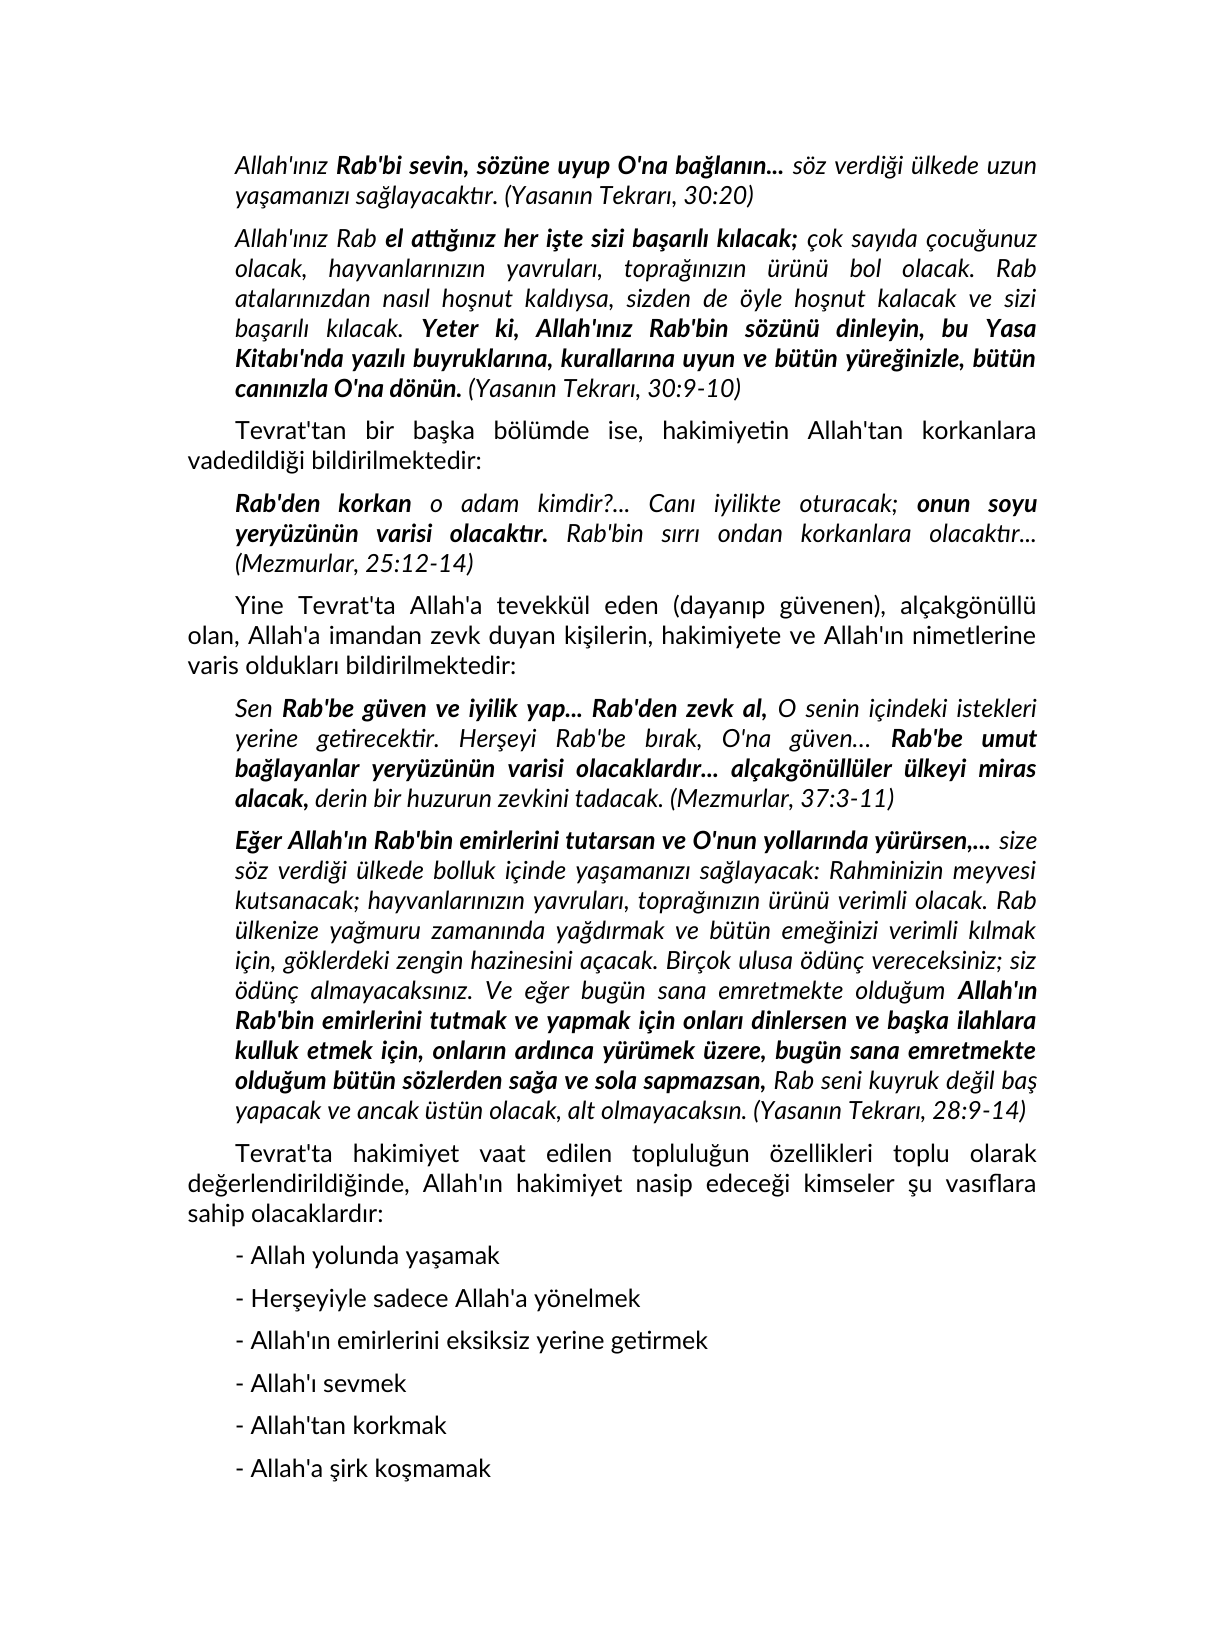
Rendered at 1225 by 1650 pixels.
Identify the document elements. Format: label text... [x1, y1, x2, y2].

text Tevrat'tan bir başka bölümde ise, hakimiyetin Allah'tan korkanlara vadedildiği bildirilmektedir: [187, 415, 1037, 475]
text Yine Tevrat'ta Allah'a tevekkül eden (dayanıp güvenen), alçakgönüllü olan, Allah'a imandan zevk duyan kişilerin, hakimiyete ve Allah'ın nimetlerine varis oldukları bildirilmektedir: [187, 590, 1037, 680]
text - Allah'tan korkmak [187, 1410, 1037, 1440]
text Sen Rab'be güven ve iyilik yap... Rab'den zevk al, O senin içindeki istekleri yerine getirecektir. Herşeyi Rab'be bırak, O'na güven… Rab'be umut bağlayanlar yeryüzünün varisi olacaklardır... alçakgönüllüler ülkeyi miras alacak, derin bir huzurun zevkini tadacak. (Mezmurlar, 37:3-11) [235, 692, 1037, 812]
text Eğer Allah'ın Rab'bin emirlerini tutarsan ve O'nun yollarında yürürsen,... size söz verdiği ülkede bolluk içinde yaşamanızı sağlayacak: Rahminizin meyvesi kutsanacak; hayvanlarınızın yavruları, toprağınızın ürünü verimli olacak. Rab ülkenize yağmuru zamanında yağdırmak ve bütün emeğinizi verimli kılmak için, göklerdeki zengin hazinesini açacak. Birçok ulusa ödünç vereceksiniz; siz ödünç almayacaksınız. Ve eğer bugün sana emretmekte olduğum Allah'ın Rab'bin emirlerini tutmak ve yapmak için onları dinlersen ve başka ilahlara kulluk etmek için, onların ardınca yürümek üzere, bugün sana emretmekte olduğum bütün sözlerden sağa ve sola sapmazsan, Rab seni kuyruk değil baş yapacak ve ancak üstün olacak, alt olmayacaksın. (Yasanın Tekrarı, 28:9-14) [235, 825, 1037, 1125]
text - Allah'ın emirlerini eksiksiz yerine getirmek [187, 1325, 1037, 1355]
text - Herşeyiyle sadece Allah'a yönelmek [187, 1282, 1037, 1312]
text - Allah yolunda yaşamak [187, 1240, 1037, 1270]
text - Allah'a şirk koşmamak [187, 1452, 1037, 1482]
text Rab'den korkan o adam kimdir?... Canı iyilikte oturacak; onun soyu yeryüzünün varisi olacaktır. Rab'bin sırrı ondan korkanlara olacaktır... (Mezmurlar, 25:12-14) [235, 487, 1037, 577]
text - Allah'ı sevmek [187, 1367, 1037, 1397]
text Allah'ınız Rab el attığınız her işte sizi başarılı kılacak; çok sayıda çocuğunuz olacak, hayvanlarınızın yavruları, toprağınızın ürünü bol olacak. Rab atalarınızdan nasıl hoşnut kaldıysa, sizden de öyle hoşnut kalacak ve sizi başarılı kılacak. Yeter ki, Allah'ınız Rab'bin sözünü dinleyin, bu Yasa Kitabı'nda yazılı buyruklarına, kurallarına uyun ve bütün yüreğinizle, bütün canınızla O'na dönün. (Yasanın Tekrarı, 30:9-10) [235, 222, 1037, 402]
text Allah'ınız Rab'bi sevin, sözüne uyup O'na bağlanın... söz verdiği ülkede uzun yaşamanızı sağlayacaktır. (Yasanın Tekrarı, 30:20) [235, 150, 1037, 210]
text Tevrat'ta hakimiyet vaat edilen topluluğun özellikleri toplu olarak değerlendirildiğinde, Allah'ın hakimiyet nasip edeceği kimseler şu vasıflara sahip olacaklardır: [187, 1137, 1037, 1227]
